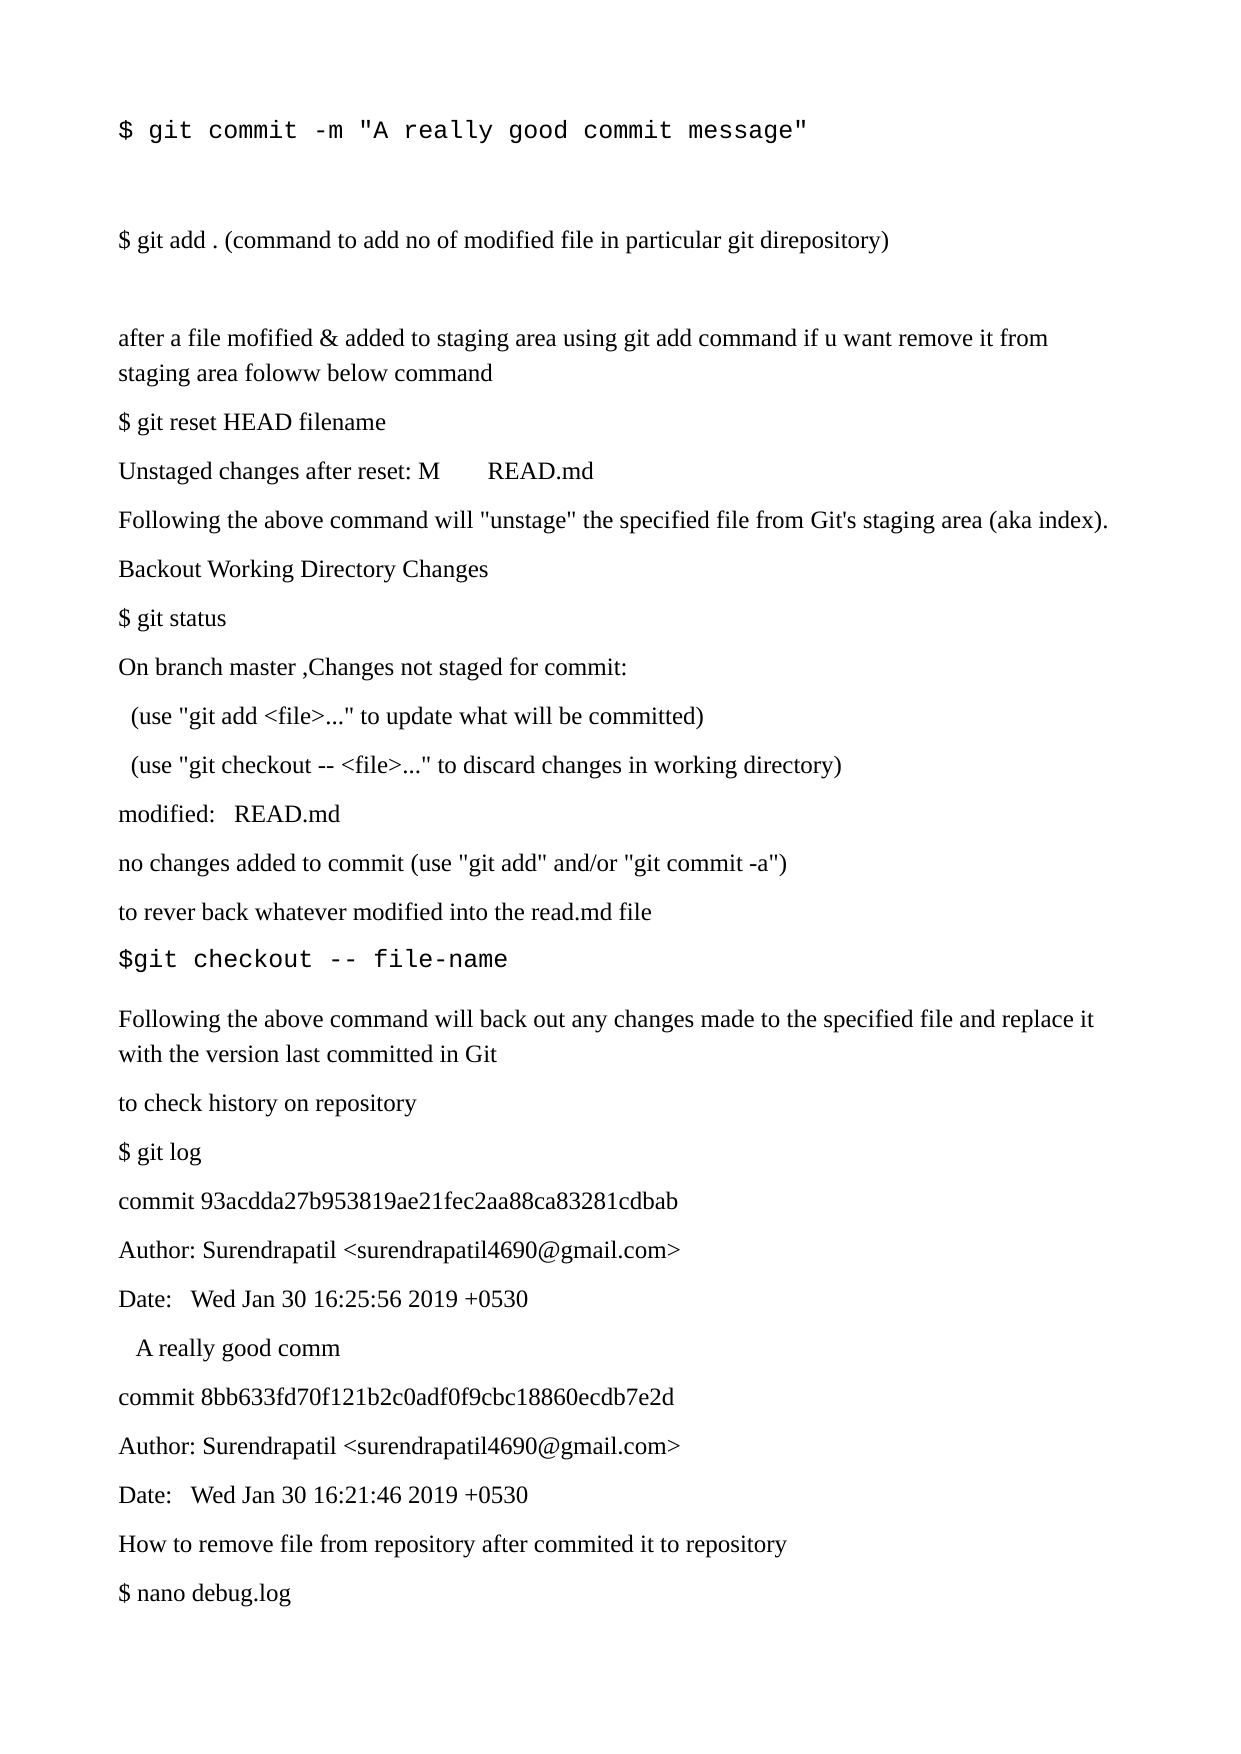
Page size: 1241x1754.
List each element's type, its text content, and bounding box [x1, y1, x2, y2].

text (use "git add <file>..." to update what will be committed) [118, 701, 1122, 730]
text Date: Wed Jan 30 16:21:46 2019 +0530 [118, 1480, 1122, 1509]
text A really good comm [118, 1333, 1122, 1362]
text $git checkout -- file-name [118, 946, 1122, 975]
text $ nano debug.log [118, 1578, 1122, 1607]
text $ git add . (command to add no of modified file in particular git direpository) [118, 225, 1122, 254]
text commit 93acdda27b953819ae21fec2aa88ca83281cdbab [118, 1186, 1122, 1214]
text $ git log [118, 1137, 1122, 1166]
text commit 8bb633fd70f121b2c0adf0f9cbc18860ecdb7e2d [118, 1382, 1122, 1411]
text no changes added to commit (use "git add" and/or "git commit -a") [118, 848, 1122, 877]
text Unstaged changes after reset: M READ.md [118, 456, 1122, 484]
text $ git commit -m "A really good commit message" [118, 118, 1122, 146]
text to check history on repository [118, 1088, 1122, 1116]
text modified: READ.md [118, 799, 1122, 828]
text after a file mofified & added to staging area using git add command if u want remove it from staging area foloww below command [118, 323, 1122, 386]
text On branch master ,Changes not staged for commit: [118, 652, 1122, 681]
text $ git reset HEAD filename [118, 407, 1122, 435]
text $ git status [118, 603, 1122, 632]
text Author: Surendrapatil <surendrapatil4690@gmail.com> [118, 1235, 1122, 1264]
text (use "git checkout -- <file>..." to discard changes in working directory) [118, 750, 1122, 779]
text to rever back whatever modified into the read.md file [118, 897, 1122, 926]
text Date: Wed Jan 30 16:25:56 2019 +0530 [118, 1284, 1122, 1313]
text How to remove file from repository after commited it to repository [118, 1529, 1122, 1558]
text Following the above command will "unstage" the specified file from Git's staging area (aka index). [118, 505, 1122, 533]
text Following the above command will back out any changes made to the specified file and replace it with the version last committed in Git [118, 1004, 1122, 1067]
text Author: Surendrapatil <surendrapatil4690@gmail.com> [118, 1431, 1122, 1460]
text Backout Working Directory Changes [118, 554, 1122, 583]
